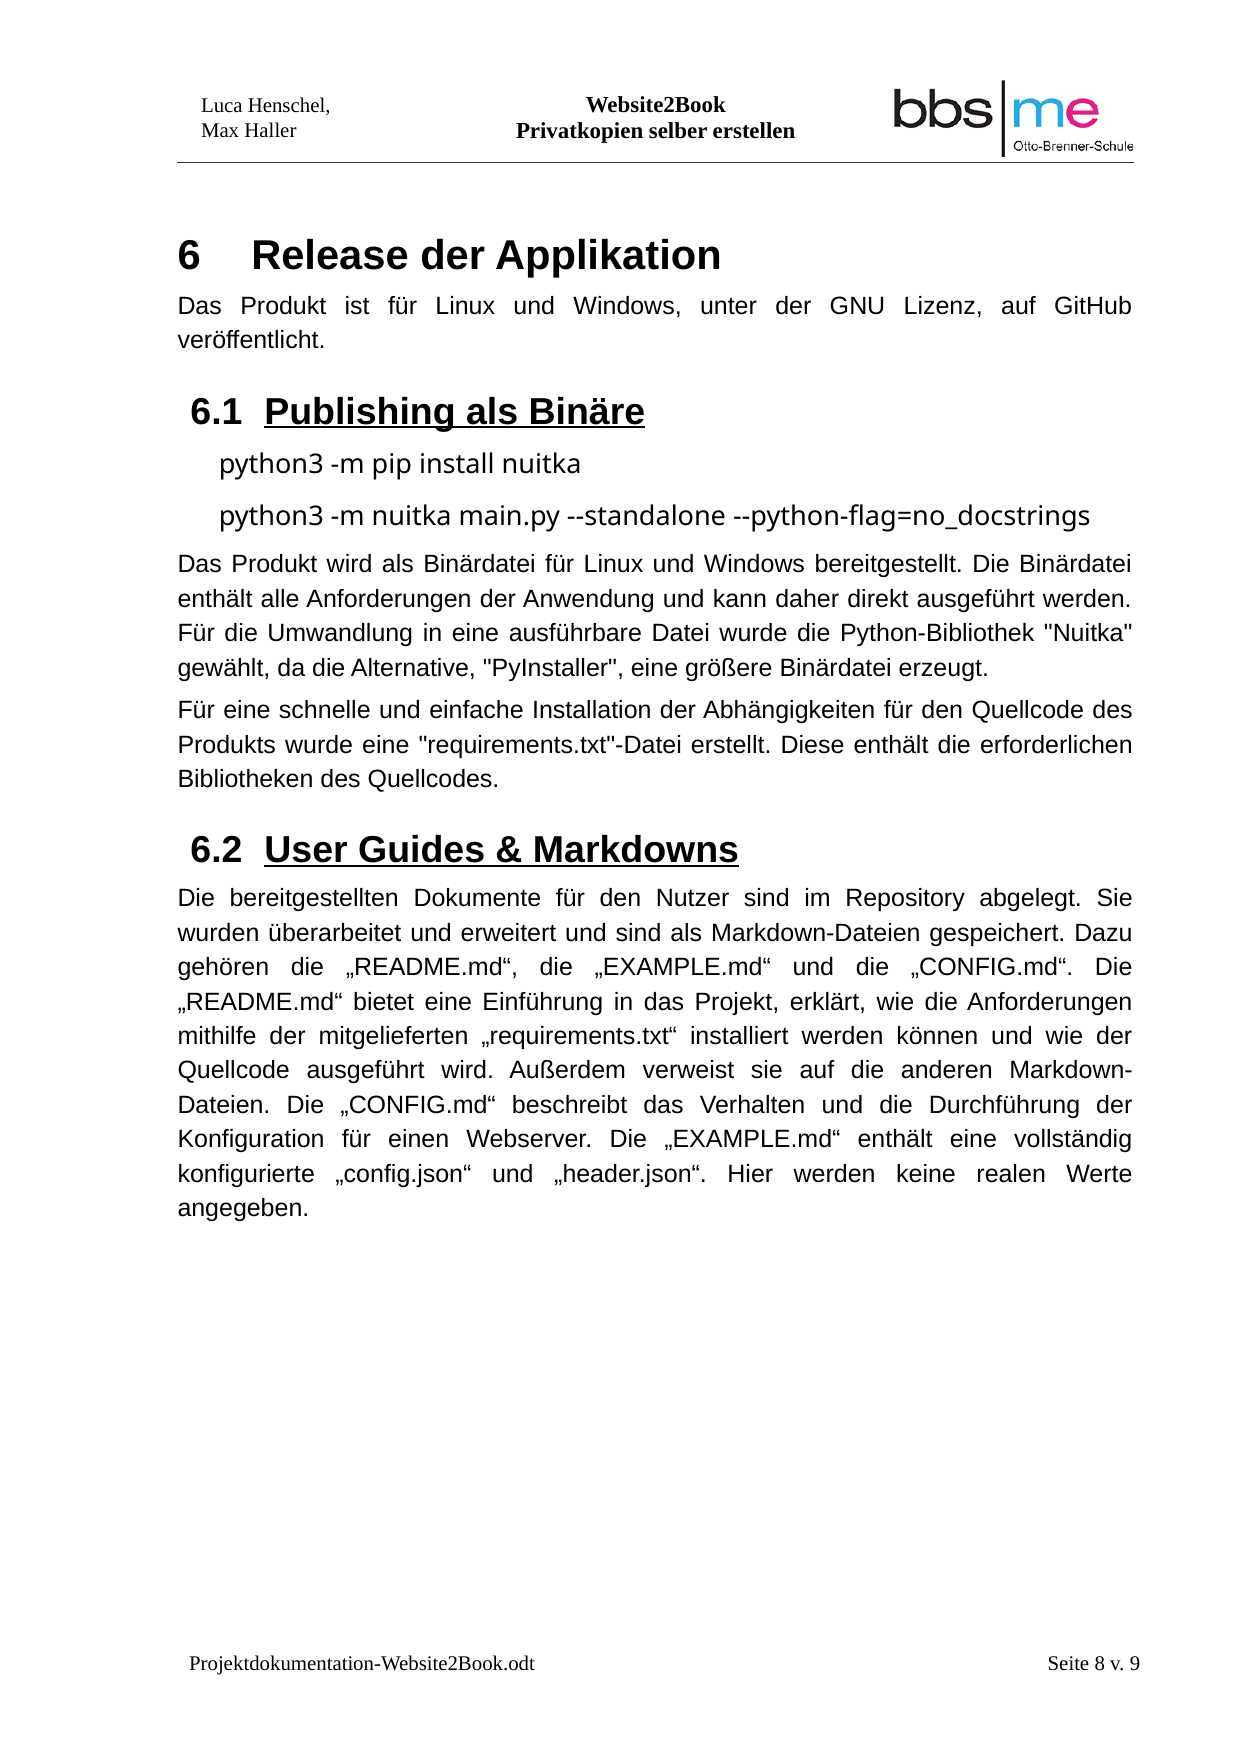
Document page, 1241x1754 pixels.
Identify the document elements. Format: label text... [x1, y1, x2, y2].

text python3 -m pip install nuitka [218, 444, 1134, 481]
text Die bereitgestellten Dokumente für den Nutzer sind im Repository abgelegt. Sie wurden überarbeitet und erweitert und sind als Markdown-Dateien gespeichert. Dazu gehören die „README.md“, die „EXAMPLE.md“ und die „CONFIG.md“. Die „README.md“ bietet eine Einführung in das Projekt, erklärt, wie die Anforderungen mithilfe der mitgelieferten „requirements.txt“ installiert werden können und wie der Quellcode ausgeführt wird. Außerdem verweist sie auf die anderen Markdown-Dateien. Die „CONFIG.md“ beschreibt das Verhalten und die Durchführung der Konfiguration für einen Webserver. Die „EXAMPLE.md“ enthält eine vollständig konfigurierte „config.json“ und „header.json“. Hier werden keine realen Werte angegeben. [177, 883, 1134, 1222]
subtitle Release der Applikation [177, 231, 1134, 278]
text python3 -m nuitka main.py --standalone --python-flag=no_docstrings [218, 497, 1134, 534]
text Für eine schnelle und einfache Installation der Abhängigkeiten für den Quellcode des Produkts wurde eine "requirements.txt"-Datei erstellt. Diese enthält die erforderlichen Bibliotheken des Quellcodes. [177, 695, 1134, 793]
subtitle User Guides & Markdowns [190, 827, 1134, 871]
picture [894, 80, 1134, 157]
text Das Produkt ist für Linux und Windows, unter der GNU Lizenz, auf GitHub veröffentlicht. [177, 291, 1134, 354]
subtitle Publishing als Binäre [190, 389, 1134, 432]
text Das Produkt wird als Binärdatei für Linux und Windows bereitgestellt. Die Binärdatei enthält alle Anforderungen der Anwendung und kann daher direkt ausgeführt werden. Für die Umwandlung in eine ausführbare Datei wurde die Python-Bibliothek "Nuitka" gewählt, da die Alternative, "PyInstaller", eine größere Binärdatei erzeugt. [177, 549, 1134, 681]
